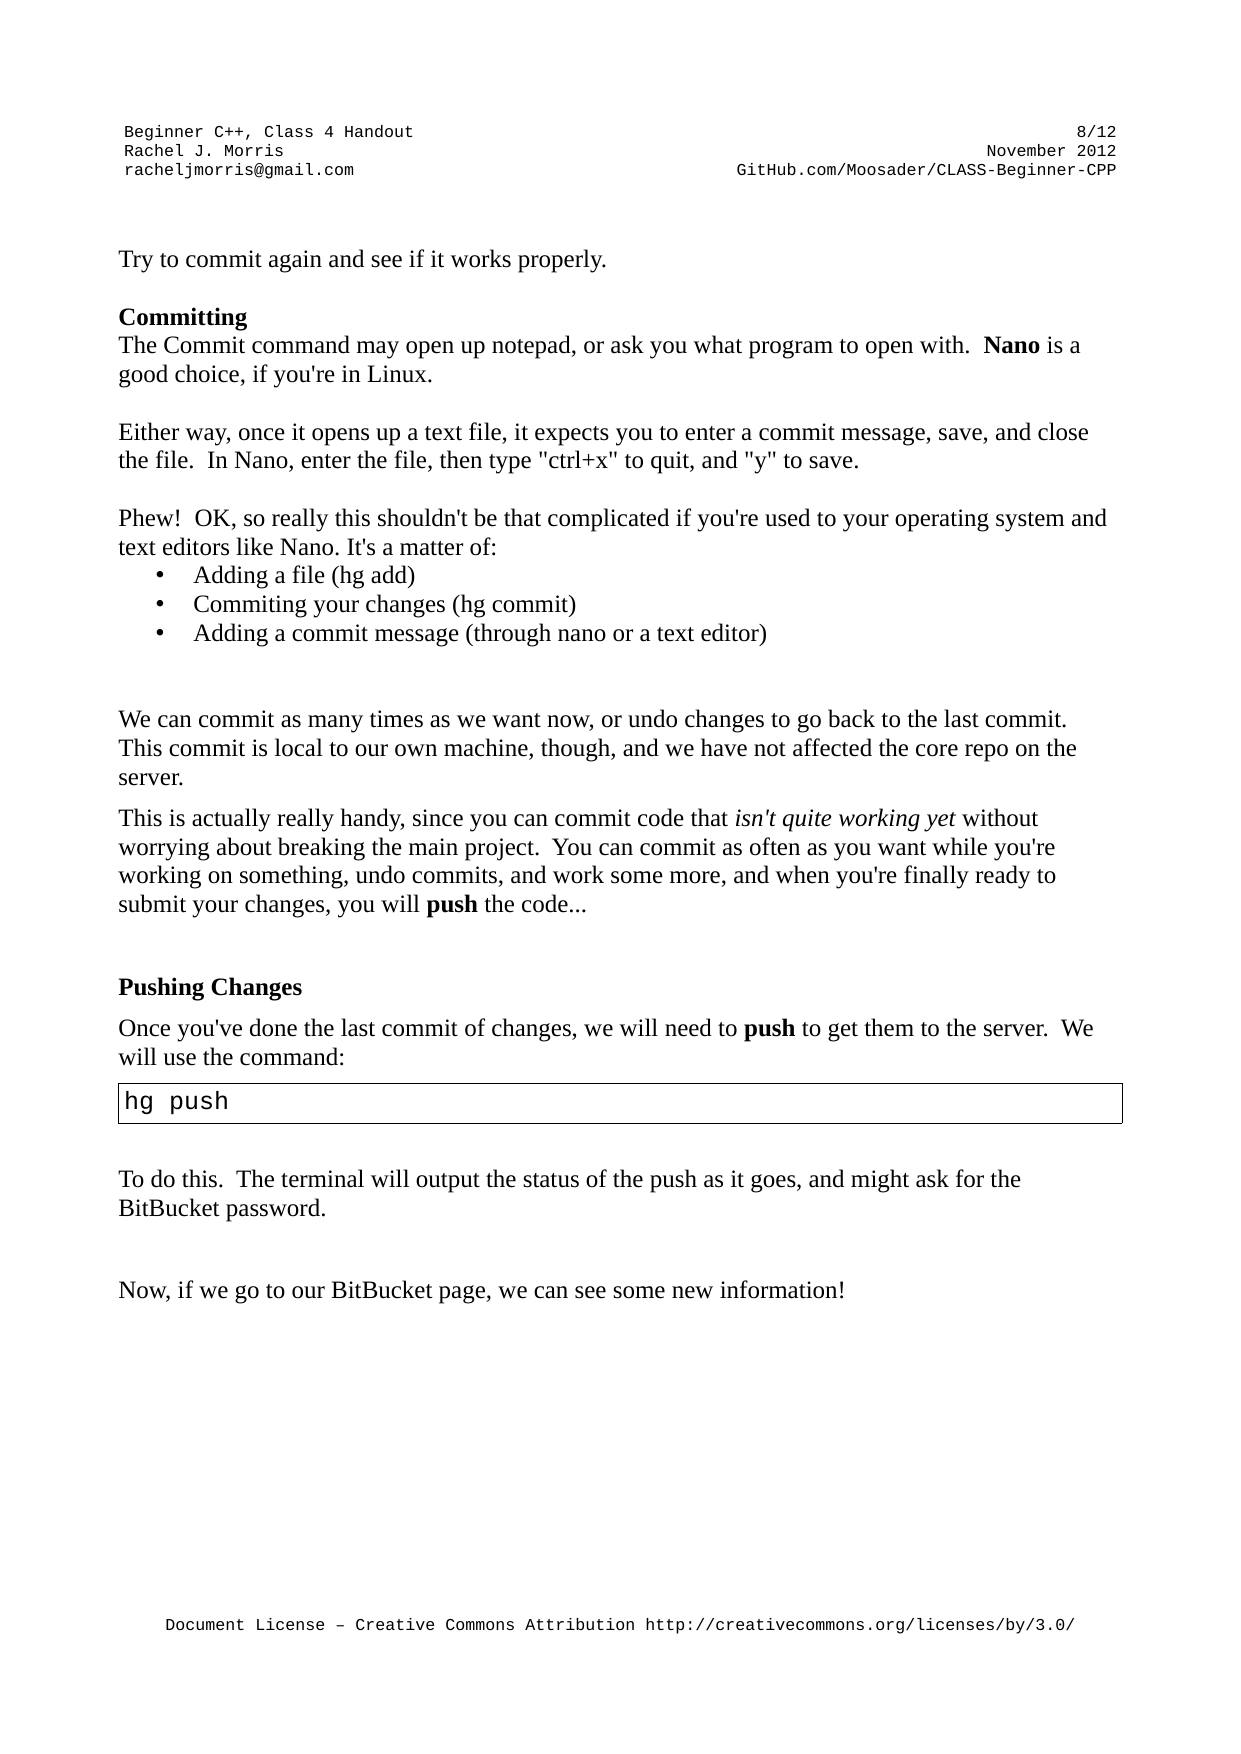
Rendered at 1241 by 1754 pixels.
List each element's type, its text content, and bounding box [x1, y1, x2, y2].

text To do this. The terminal will output the status of the push as it goes, and might ask for the BitBucket password. [118, 1164, 1122, 1222]
list Adding a commit message (through nano or a text editor) [156, 618, 1122, 647]
text Once you've done the last commit of changes, we will need to push to get them to the server. We will use the command: [118, 1013, 1122, 1071]
text Now, if we go to our BitBucket page, we can see some new information! [118, 1276, 1122, 1304]
table_header hg push [119, 1084, 1122, 1123]
text Phew! OK, so really this shouldn't be that complicated if you're used to your operating system and text editors like Nano. It's a matter of: [118, 503, 1122, 561]
list Adding a file (hg add) [156, 561, 1122, 589]
text Try to commit again and see if it works properly. [118, 244, 1122, 273]
list Commiting your changes (hg commit) [156, 589, 1122, 618]
text The Commit command may open up notepad, or ask you what program to open with. Nano is a good choice, if you're in Linux. [118, 331, 1122, 417]
text Pushing Changes [118, 972, 1122, 1001]
text Either way, once it opens up a text file, it expects you to enter a commit message, save, and close the file. In Nano, enter the file, then type "ctrl+x" to quit, and "y" to save. [118, 417, 1122, 474]
text We can commit as many times as we want now, or undo changes to go back to the last commit. This commit is local to our own machine, though, and we have not affected the core repo on the server. [118, 704, 1122, 791]
text Committing [118, 302, 1122, 331]
text This is actually really handy, since you can commit code that isn't quite working yet without worrying about breaking the main project. You can commit as often as you want while you're working on something, undo commits, and work some more, and when you're finally ready to submit your changes, you will push the code... [118, 803, 1122, 918]
